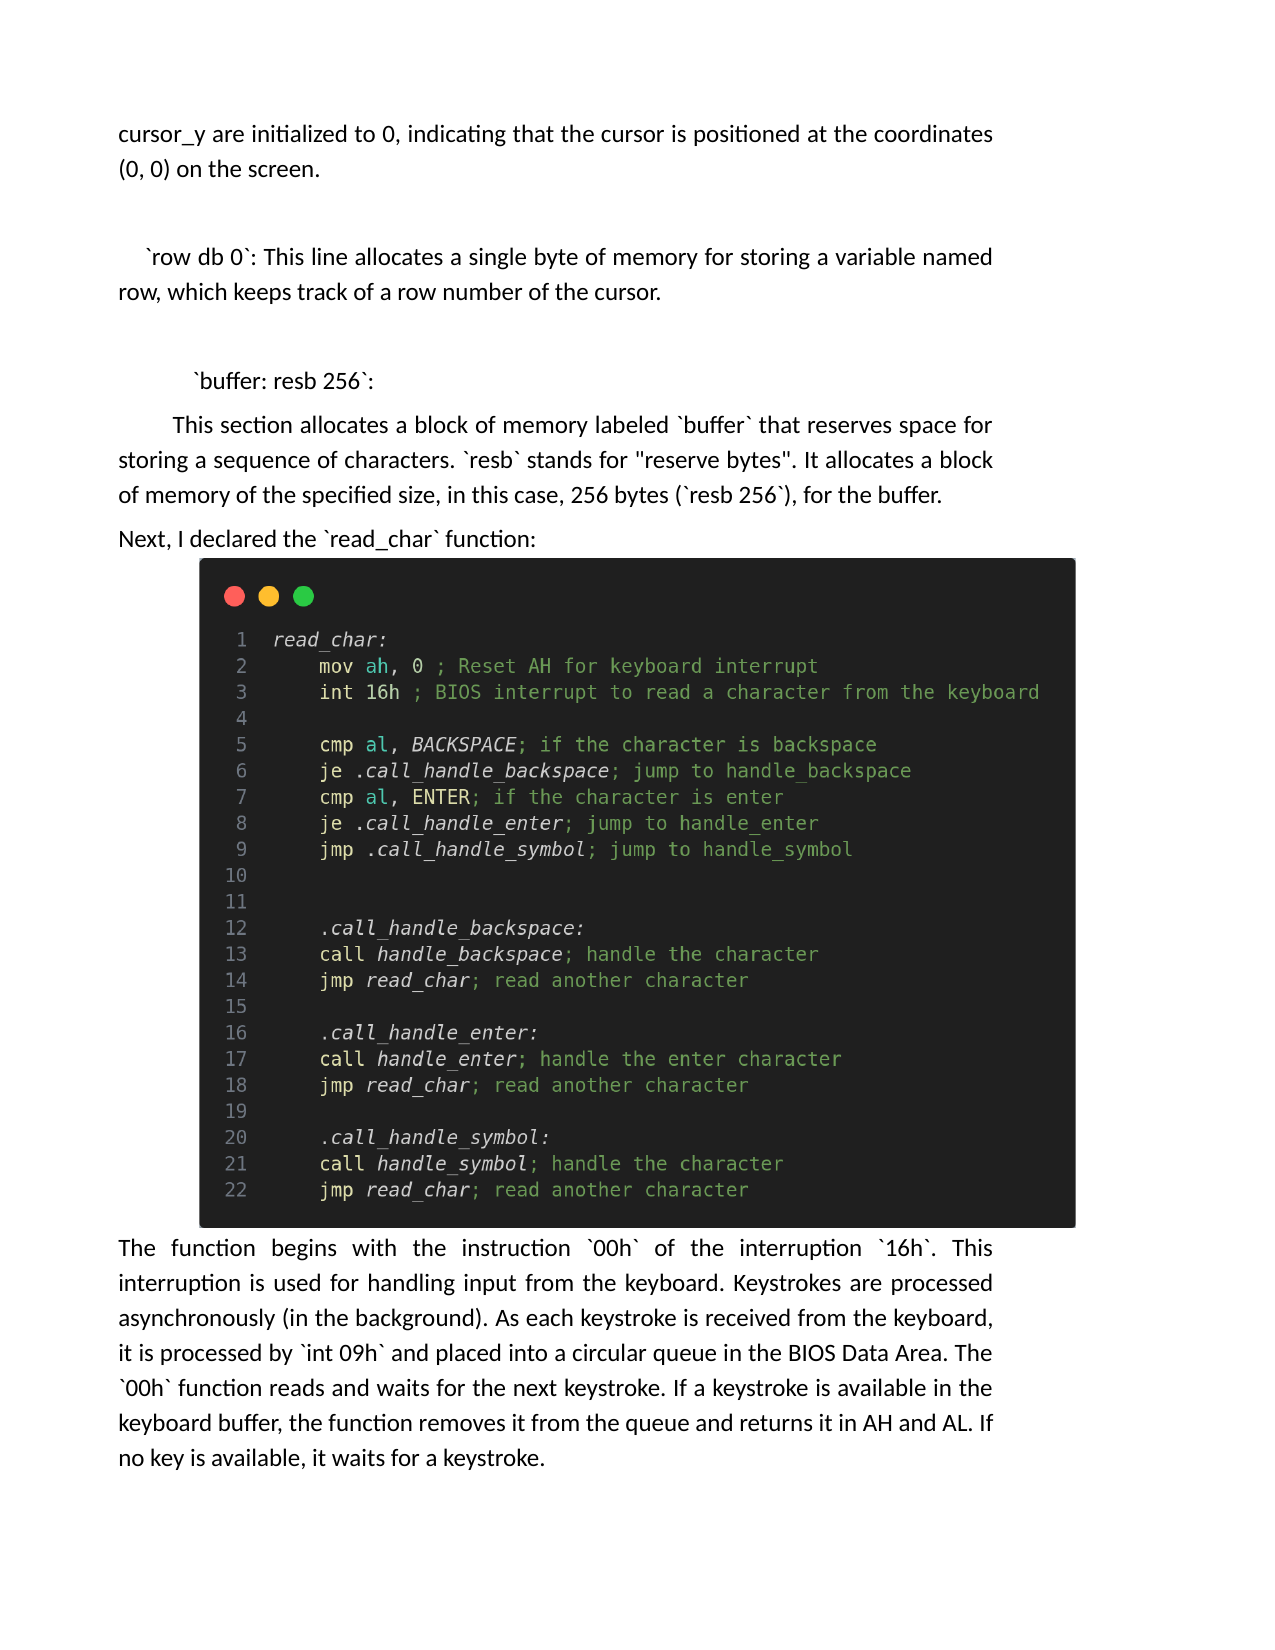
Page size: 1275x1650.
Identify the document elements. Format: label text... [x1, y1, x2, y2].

text `buffer: resb 256`: [118, 365, 994, 395]
text This section allocates a block of memory labeled `buffer` that reserves space for storing a sequence of characters. `resb` stands for "reserve bytes". It allocates a block of memory of the specified size, in this case, 256 bytes (`resb 256`), for the buffer. [118, 409, 994, 509]
picture [199, 558, 1076, 1228]
text The function begins with the instruction `00h` of the interruption `16h`. This interruption is used for handling input from the keyboard. Keystrokes are processed asynchronously (in the background). As each keystroke is received from the keyboard, it is processed by `int 09h` and placed into a circular queue in the BIOS Data Area. The `00h` function reads and waits for the next keystroke. If a keystroke is available in the keyboard buffer, the function removes it from the queue and returns it in AH and AL. If no key is available, it waits for a keystroke. [118, 567, 994, 1473]
text Next, I declared the `read_char` function: [118, 523, 994, 554]
text cursor_y are initialized to 0, indicating that the cursor is positioned at the coordinates (0, 0) on the screen. [118, 118, 994, 184]
text `row db 0`: This line allocates a single byte of memory for storing a variable named row, which keeps track of a row number of the cursor. [118, 241, 994, 307]
